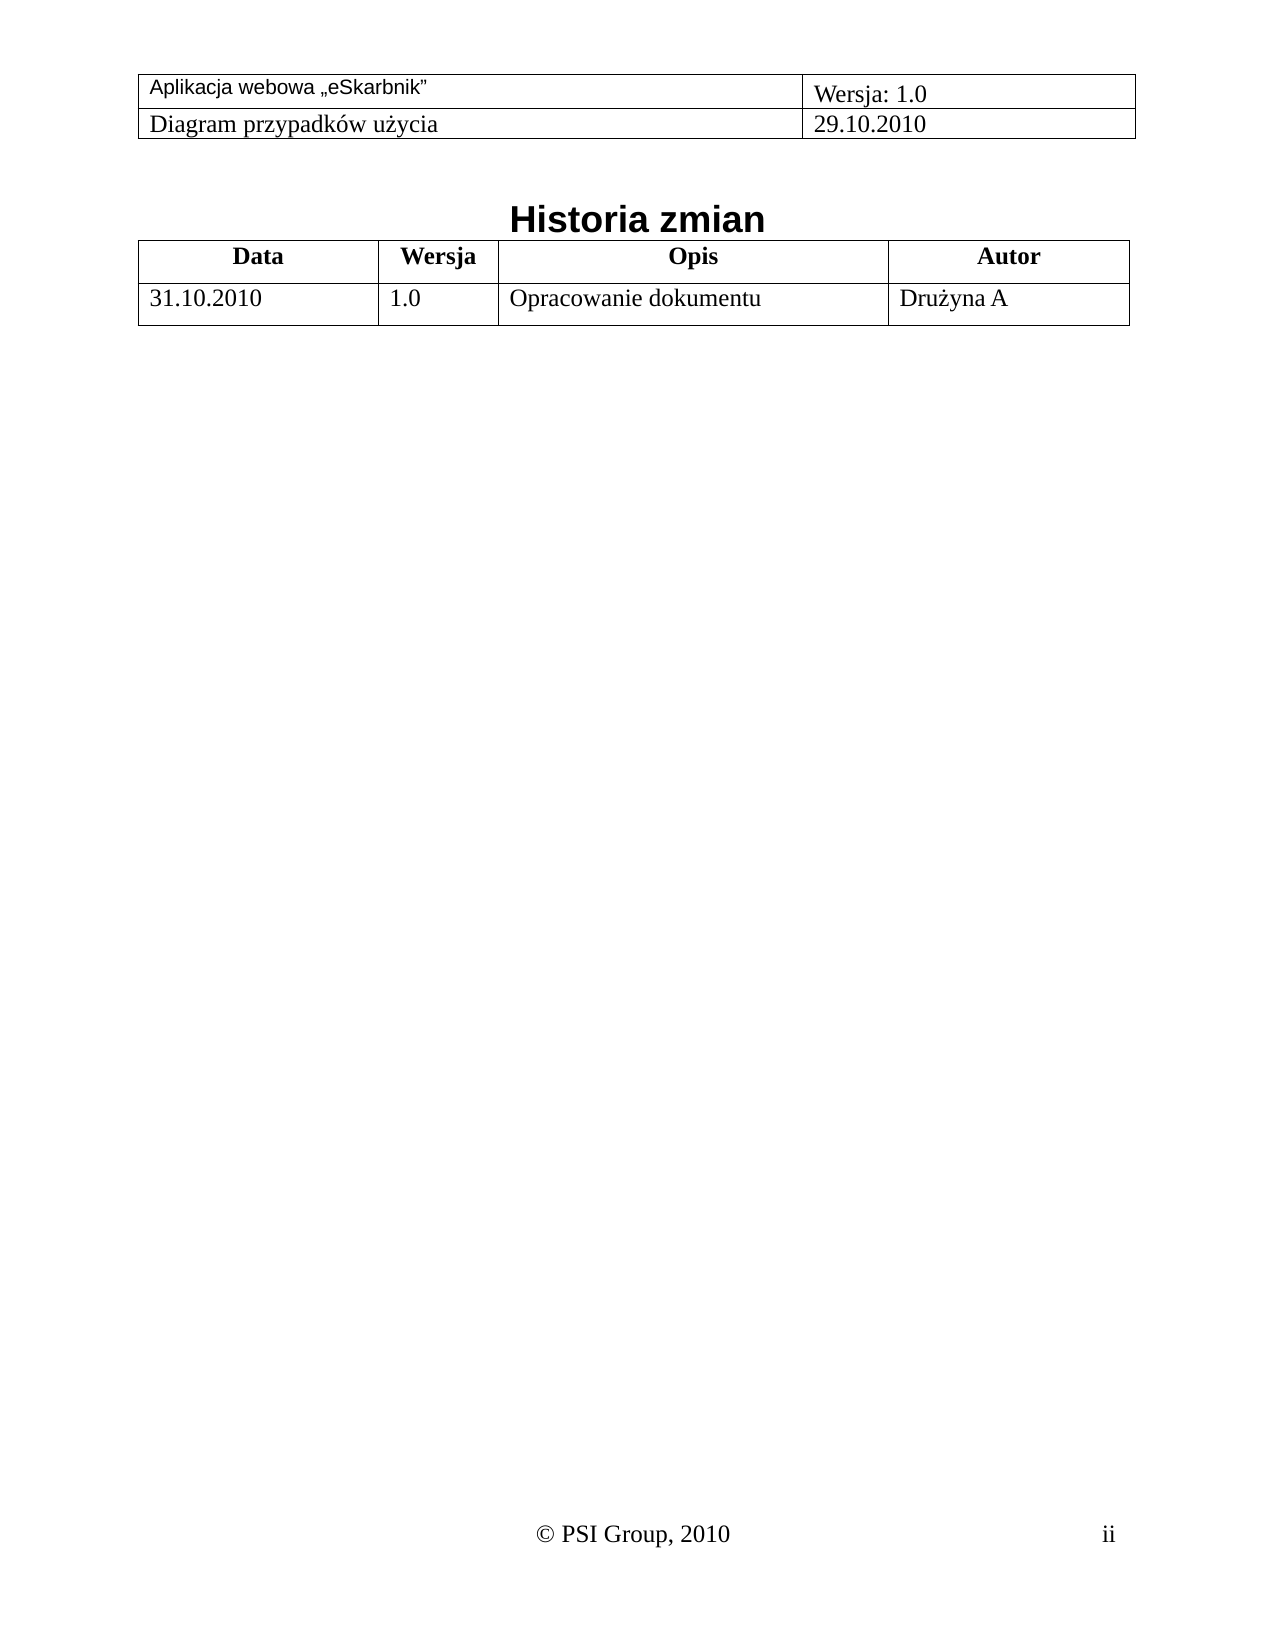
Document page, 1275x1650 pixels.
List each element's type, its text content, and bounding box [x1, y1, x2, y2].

table_cell Opracowanie dokumentu [499, 284, 888, 325]
table_header Autor [889, 241, 1129, 282]
table_header Wersja [379, 241, 498, 282]
title Historia zmian [150, 197, 1125, 240]
table_cell 1.0 [379, 284, 498, 325]
table_cell 31.10.2010 [139, 284, 378, 325]
table_cell Drużyna A [889, 284, 1129, 325]
table_header Opis [499, 241, 888, 282]
table_header Data [139, 241, 378, 282]
